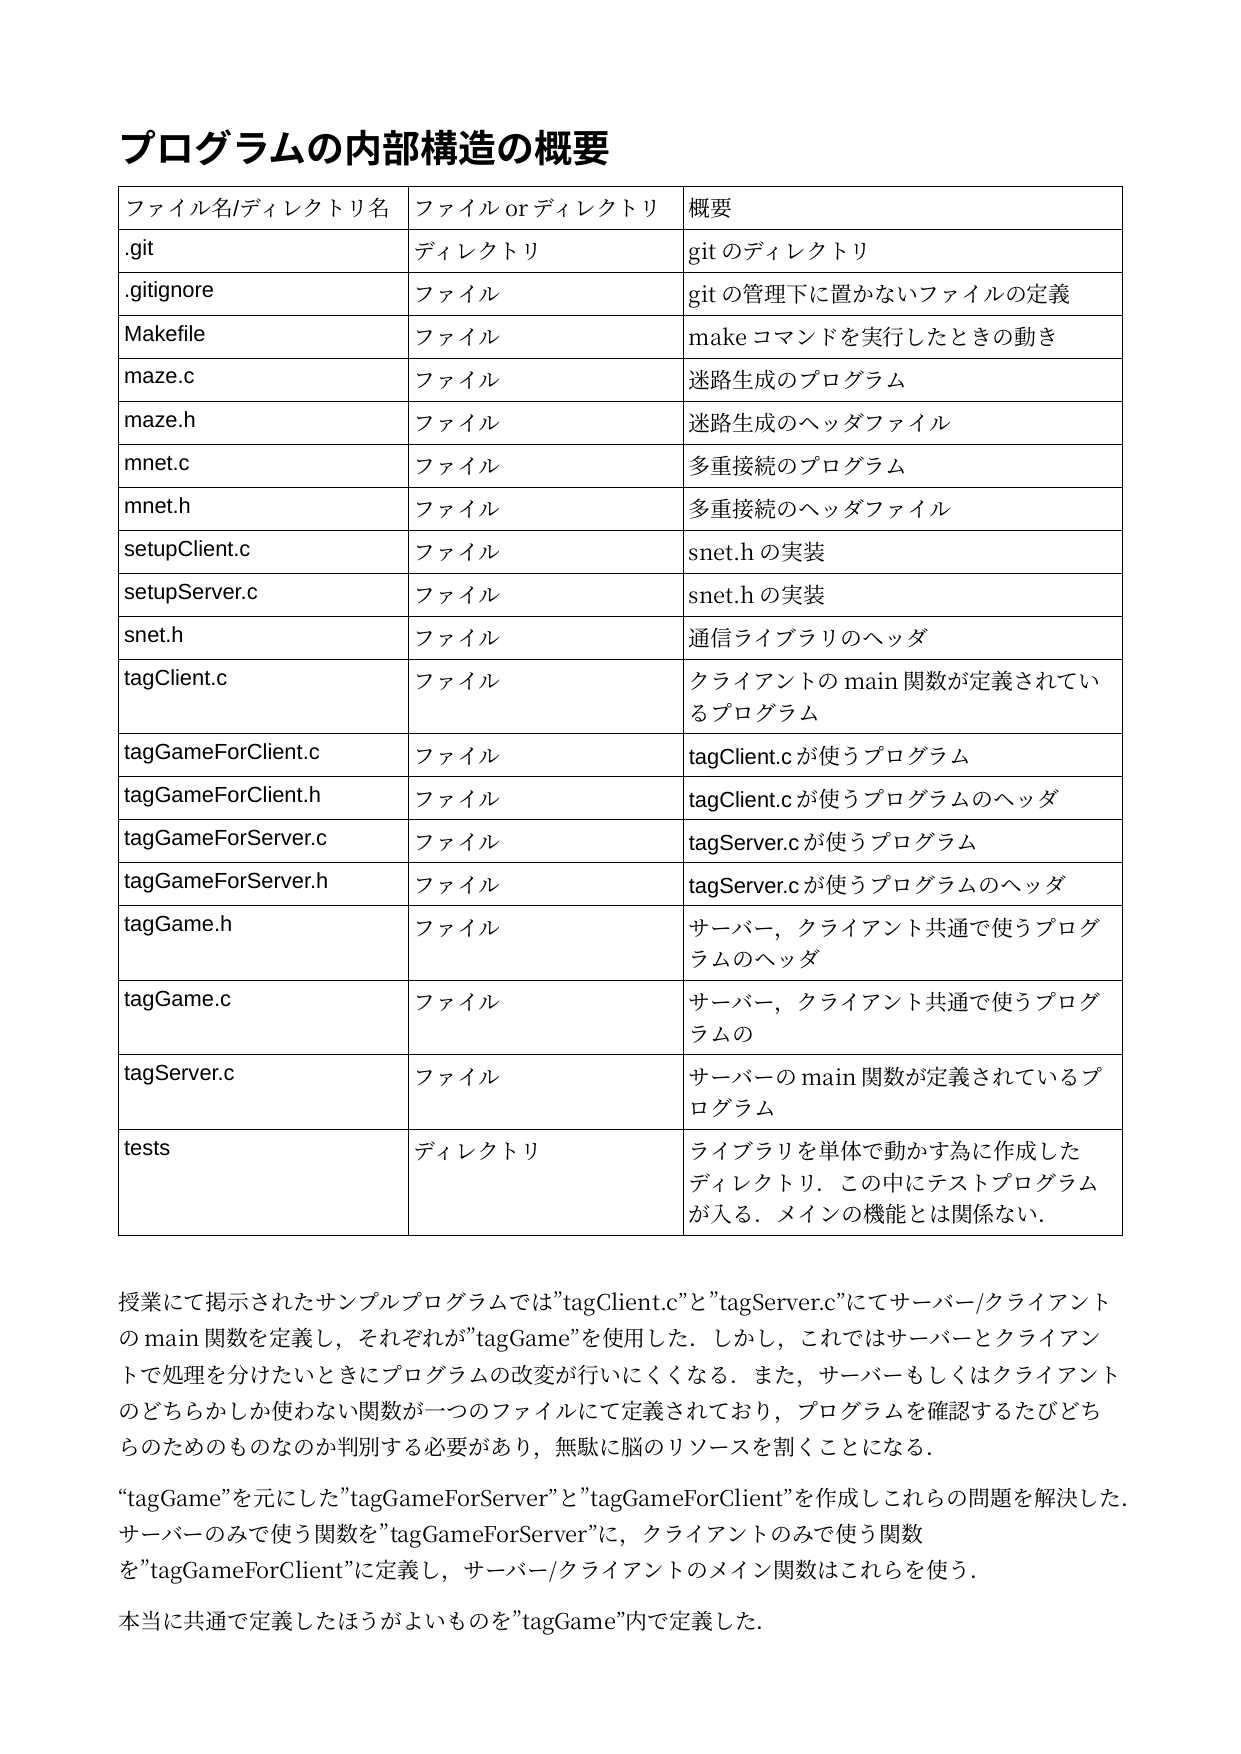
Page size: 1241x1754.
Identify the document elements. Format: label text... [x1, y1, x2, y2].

table_cell tagGame.h [119, 906, 408, 980]
table_header ファイル名/ディレクトリ名 [119, 187, 408, 228]
table_cell ファイル [409, 445, 683, 487]
table_cell gitの管理下に置かないファイルの定義 [684, 273, 1122, 314]
table_cell ファイル [409, 316, 683, 358]
table_cell 多重接続のプログラム [684, 445, 1122, 487]
table_cell クライアントのmain関数が定義されているプログラム [684, 660, 1122, 733]
table_cell tagClient.c [119, 660, 408, 733]
table_cell ファイル [409, 660, 683, 733]
table_cell 通信ライブラリのヘッダ [684, 617, 1122, 659]
table_header ファイルorディレクトリ [409, 187, 683, 228]
text 授業にて掲示されたサンプルプログラムでは”tagClient.c”と”tagServer.c”にてサーバー/クライアントのmain関数を定義し，それぞれが”tagGame”を使用した．しかし，これではサーバーとクライアントで処理を分けたいときにプログラムの改変が行いにくくなる．また，サーバーもしくはクライアントのどちらかしか使わない関数が一つのファイルにて定義されており，プログラムを確認するたびどちらのためのものなのか判別する必要があり，無駄に脳のリソースを割くことになる． [118, 1286, 1122, 1462]
table_cell snet.h [119, 617, 408, 659]
table_cell tagGameForClient.c [119, 734, 408, 776]
table_cell ファイル [409, 820, 683, 862]
table_cell ファイル [409, 906, 683, 980]
table_cell tagServer.cが使うプログラム [684, 820, 1122, 862]
table_cell setupServer.c [119, 574, 408, 616]
table_cell .gitignore [119, 273, 408, 314]
table_cell tagGame.c [119, 981, 408, 1054]
table_cell 迷路生成のヘッダファイル [684, 402, 1122, 444]
table_cell Makefile [119, 316, 408, 358]
table_cell tests [119, 1130, 408, 1235]
table_cell ファイル [409, 1055, 683, 1129]
table_cell 迷路生成のプログラム [684, 359, 1122, 401]
table_cell ディレクトリ [409, 230, 683, 272]
table_cell ファイル [409, 734, 683, 776]
table_cell tagGameForClient.h [119, 777, 408, 819]
table_cell ディレクトリ [409, 1130, 683, 1235]
table_cell mnet.c [119, 445, 408, 487]
table_cell サーバー，クライアント共通で使うプログラムのヘッダ [684, 906, 1122, 980]
table_cell ファイル [409, 359, 683, 401]
table_cell maze.h [119, 402, 408, 444]
table_cell ファイル [409, 531, 683, 573]
table_cell ファイル [409, 863, 683, 905]
table_cell ファイル [409, 574, 683, 616]
text “tagGame”を元にした”tagGameForServer”と”tagGameForClient”を作成しこれらの問題を解決した．サーバーのみで使う関数を”tagGameForServer”に，クライアントのみで使う関数を”tagGameForClient”に定義し，サーバー/クライアントのメイン関数はこれらを使う． [118, 1481, 1122, 1584]
table_cell tagClient.cが使うプログラムのヘッダ [684, 777, 1122, 819]
table_cell ファイル [409, 402, 683, 444]
table_cell tagClient.cが使うプログラム [684, 734, 1122, 776]
text 本当に共通で定義したほうがよいものを”tagGame”内で定義した． [118, 1604, 1122, 1635]
table_cell mnet.h [119, 488, 408, 530]
table_cell サーバーのmain関数が定義されているプログラム [684, 1055, 1122, 1129]
table_cell setupClient.c [119, 531, 408, 573]
table_cell ライブラリを単体で動かす為に作成したディレクトリ．この中にテストプログラムが入る．メインの機能とは関係ない． [684, 1130, 1122, 1235]
table_cell ファイル [409, 273, 683, 314]
subtitle プログラムの内部構造の概要 [118, 118, 1122, 173]
table_cell tagServer.cが使うプログラムのヘッダ [684, 863, 1122, 905]
table_cell snet.hの実装 [684, 574, 1122, 616]
table_cell snet.hの実装 [684, 531, 1122, 573]
table_cell makeコマンドを実行したときの動き [684, 316, 1122, 358]
table_cell 多重接続のヘッダファイル [684, 488, 1122, 530]
table_cell ファイル [409, 617, 683, 659]
table_cell tagGameForServer.c [119, 820, 408, 862]
table_cell ファイル [409, 488, 683, 530]
table_cell ファイル [409, 777, 683, 819]
table_cell maze.c [119, 359, 408, 401]
table_cell .git [119, 230, 408, 272]
table_cell サーバー，クライアント共通で使うプログラムの [684, 981, 1122, 1054]
table_cell tagGameForServer.h [119, 863, 408, 905]
table_cell gitのディレクトリ [684, 230, 1122, 272]
table_cell tagServer.c [119, 1055, 408, 1129]
table_cell ファイル [409, 981, 683, 1054]
table_header 概要 [684, 187, 1122, 228]
